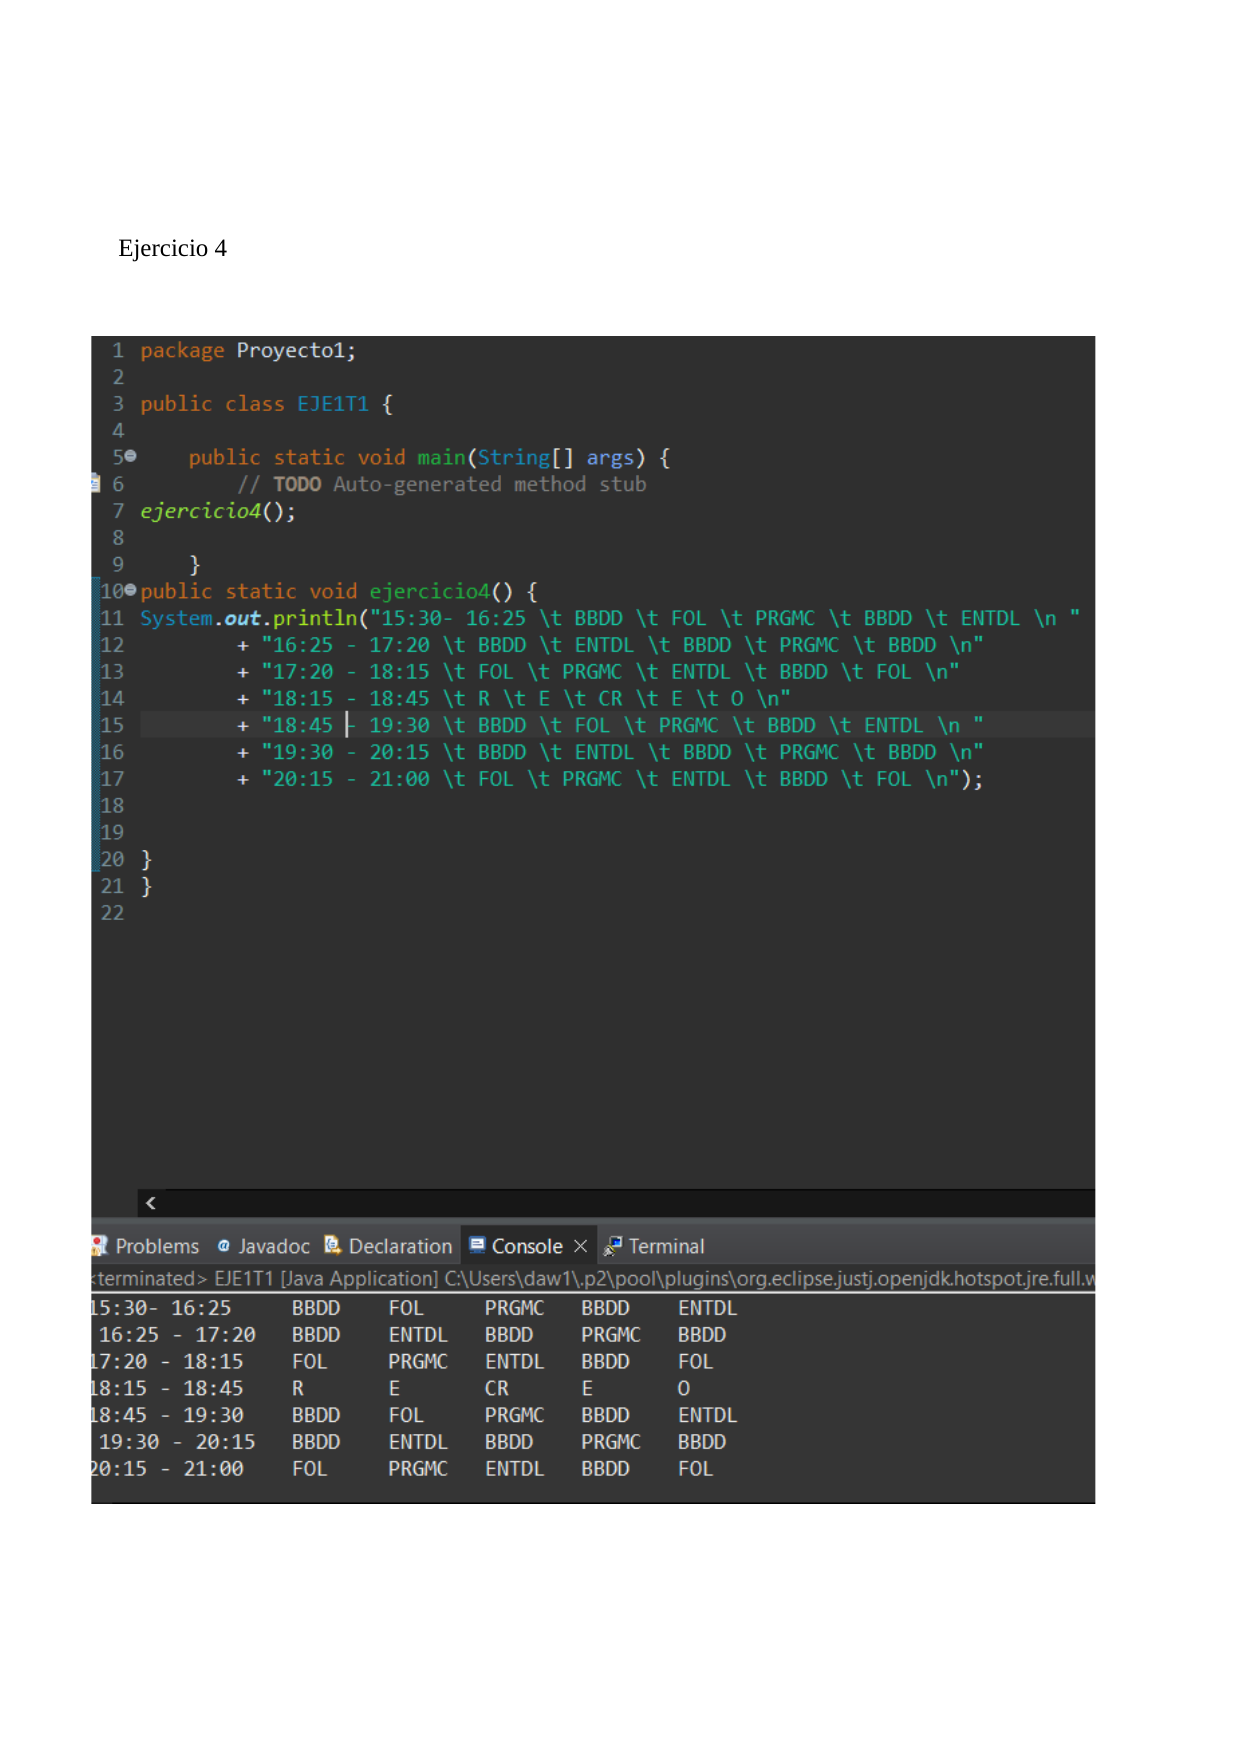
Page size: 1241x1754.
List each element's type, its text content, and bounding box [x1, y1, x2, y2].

text Ejercicio 4 [118, 233, 1122, 262]
picture [91, 336, 1096, 1504]
